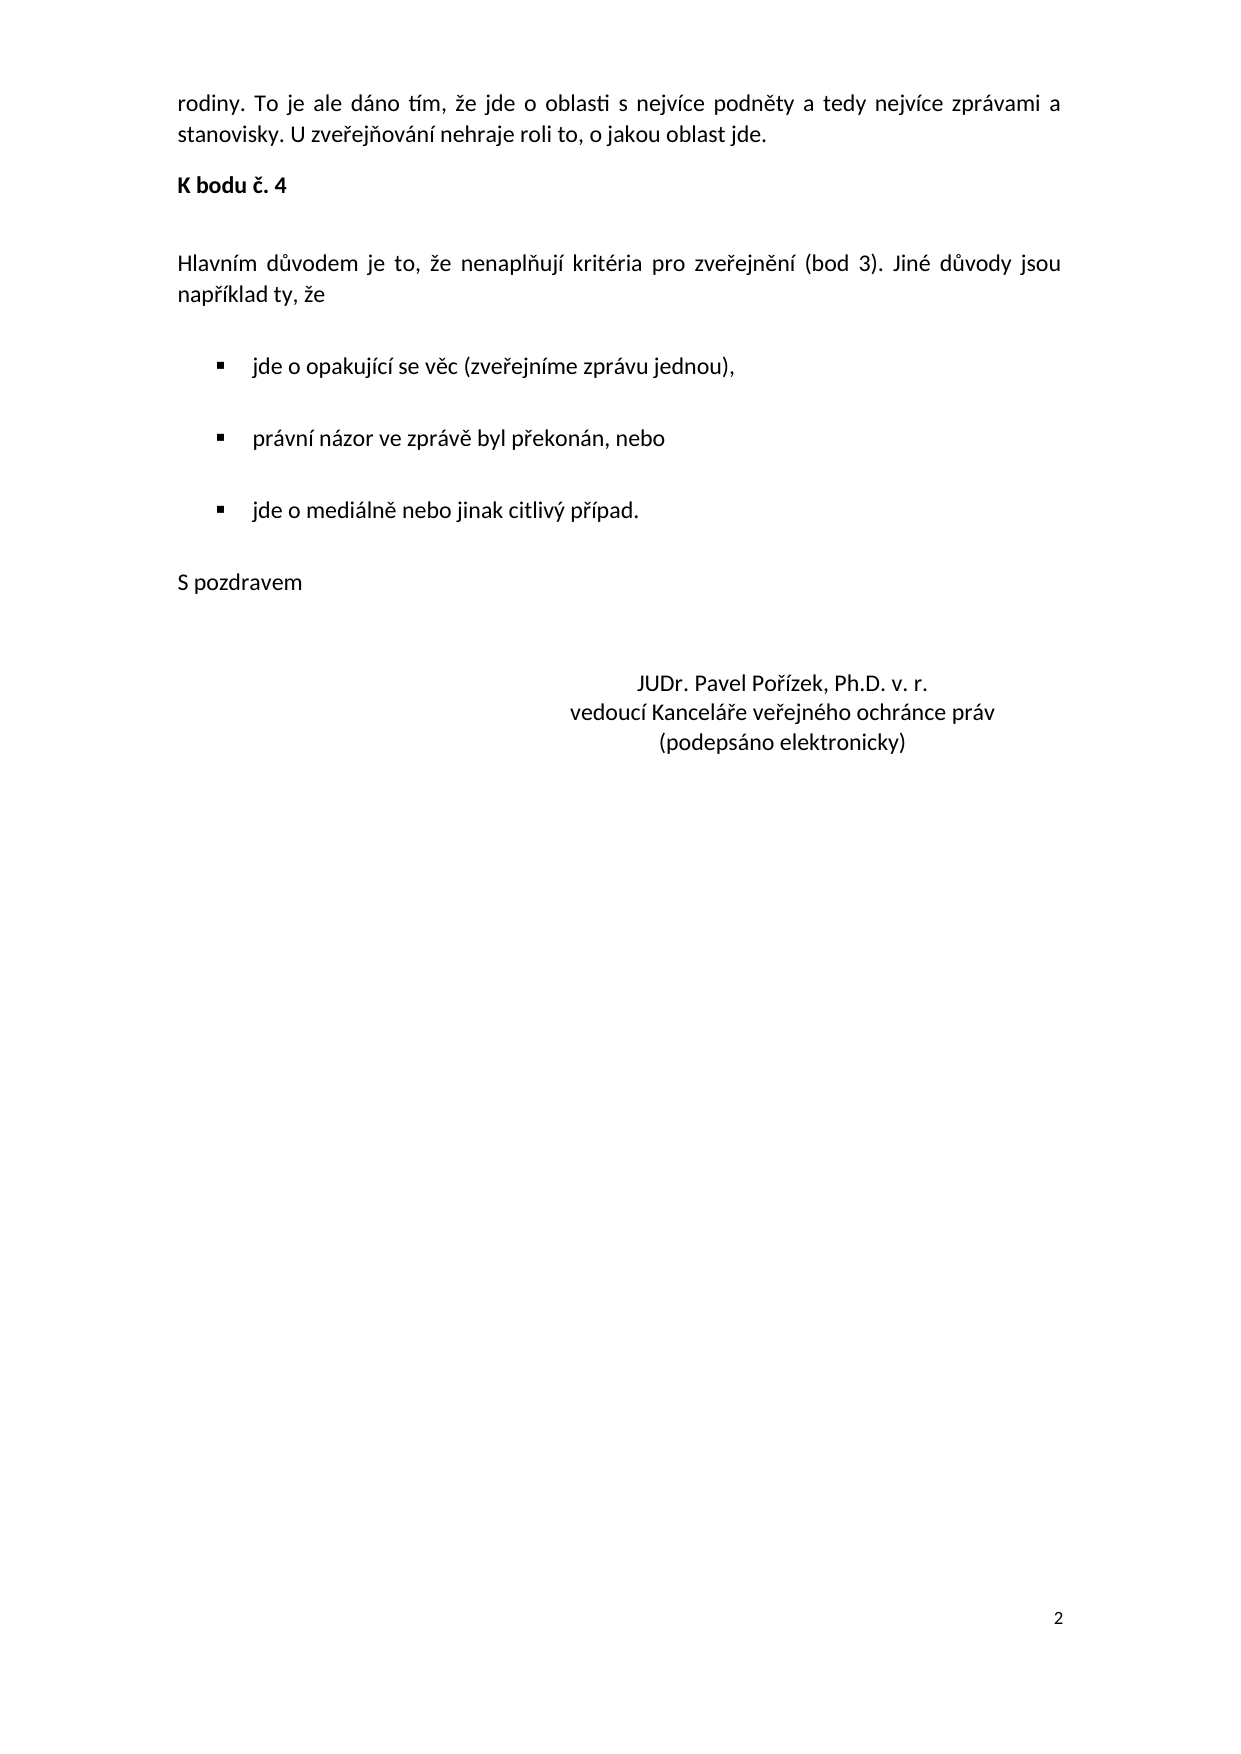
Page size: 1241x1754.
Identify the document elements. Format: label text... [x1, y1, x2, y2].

text JUDr. Pavel Pořízek, Ph.D. v. r. [502, 668, 1063, 697]
text S pozdravem [177, 567, 1063, 596]
text (podepsáno elektronicky) [502, 727, 1063, 756]
text rodiny. To je ale dáno tím, že jde o oblasti s nejvíce podněty a tedy nejvíce zprávami a stanovisky. U zveřejňování nehraje roli to, o jakou oblast jde. [177, 88, 1063, 148]
text vedoucí Kanceláře veřejného ochránce práv [502, 697, 1063, 727]
list jde o opakující se věc (zveřejníme zprávu jednou), [215, 351, 1063, 380]
list jde o mediálně nebo jinak citlivý případ. [215, 495, 1063, 524]
text Hlavním důvodem je to, že nenaplňují kritéria pro zveřejnění (bod 3). Jiné důvody jsou například ty, že [177, 248, 1063, 308]
list právní názor ve zprávě byl překonán, nebo [215, 423, 1063, 452]
subtitle K bodu č. 4 [177, 170, 1063, 199]
